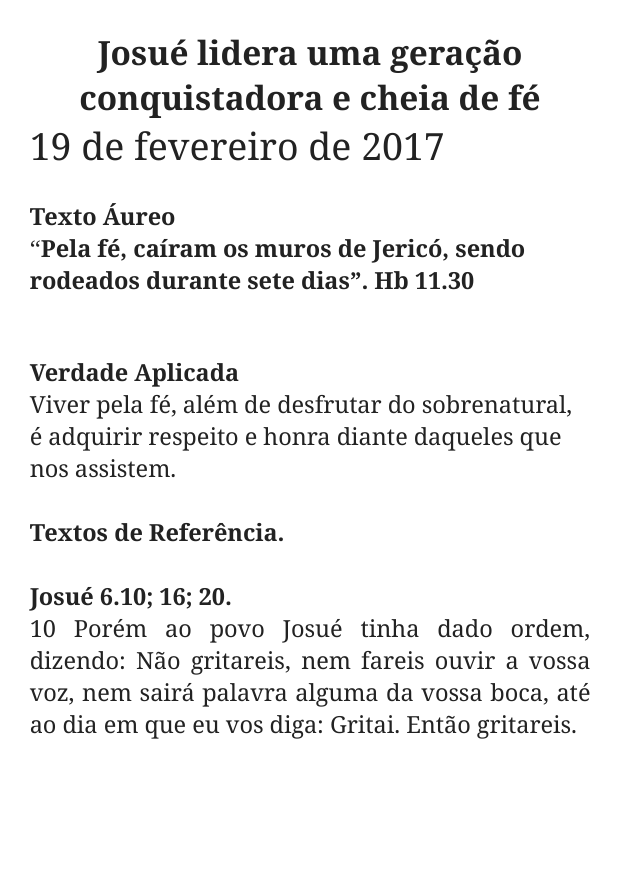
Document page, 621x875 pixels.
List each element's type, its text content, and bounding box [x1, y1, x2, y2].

text Texto Áureo [29, 200, 591, 232]
text Josué 6.10; 16; 20. [29, 581, 591, 613]
text 10 Porém ao povo Josué tinha dado ordem, dizendo: Não gritareis, nem fareis ouvir a vossa voz, nem sairá palavra alguma da vossa boca, até ao dia em que eu vos diga: Gritai. Então gritareis. [29, 613, 591, 741]
text Verdade Aplicada [29, 357, 591, 389]
text Josué lidera uma geração conquistadora e cheia de fé [29, 29, 591, 120]
text 19 de fevereiro de 2017 [29, 120, 591, 171]
text Textos de Referência. [29, 517, 591, 549]
text “Pela fé, caíram os muros de Jericó, sendo rodeados durante sete dias”. Hb 11.30 [29, 232, 591, 296]
text Viver pela fé, além de desfrutar do sobrenatural, é adquirir respeito e honra diante daqueles que nos assistem. [29, 389, 591, 485]
